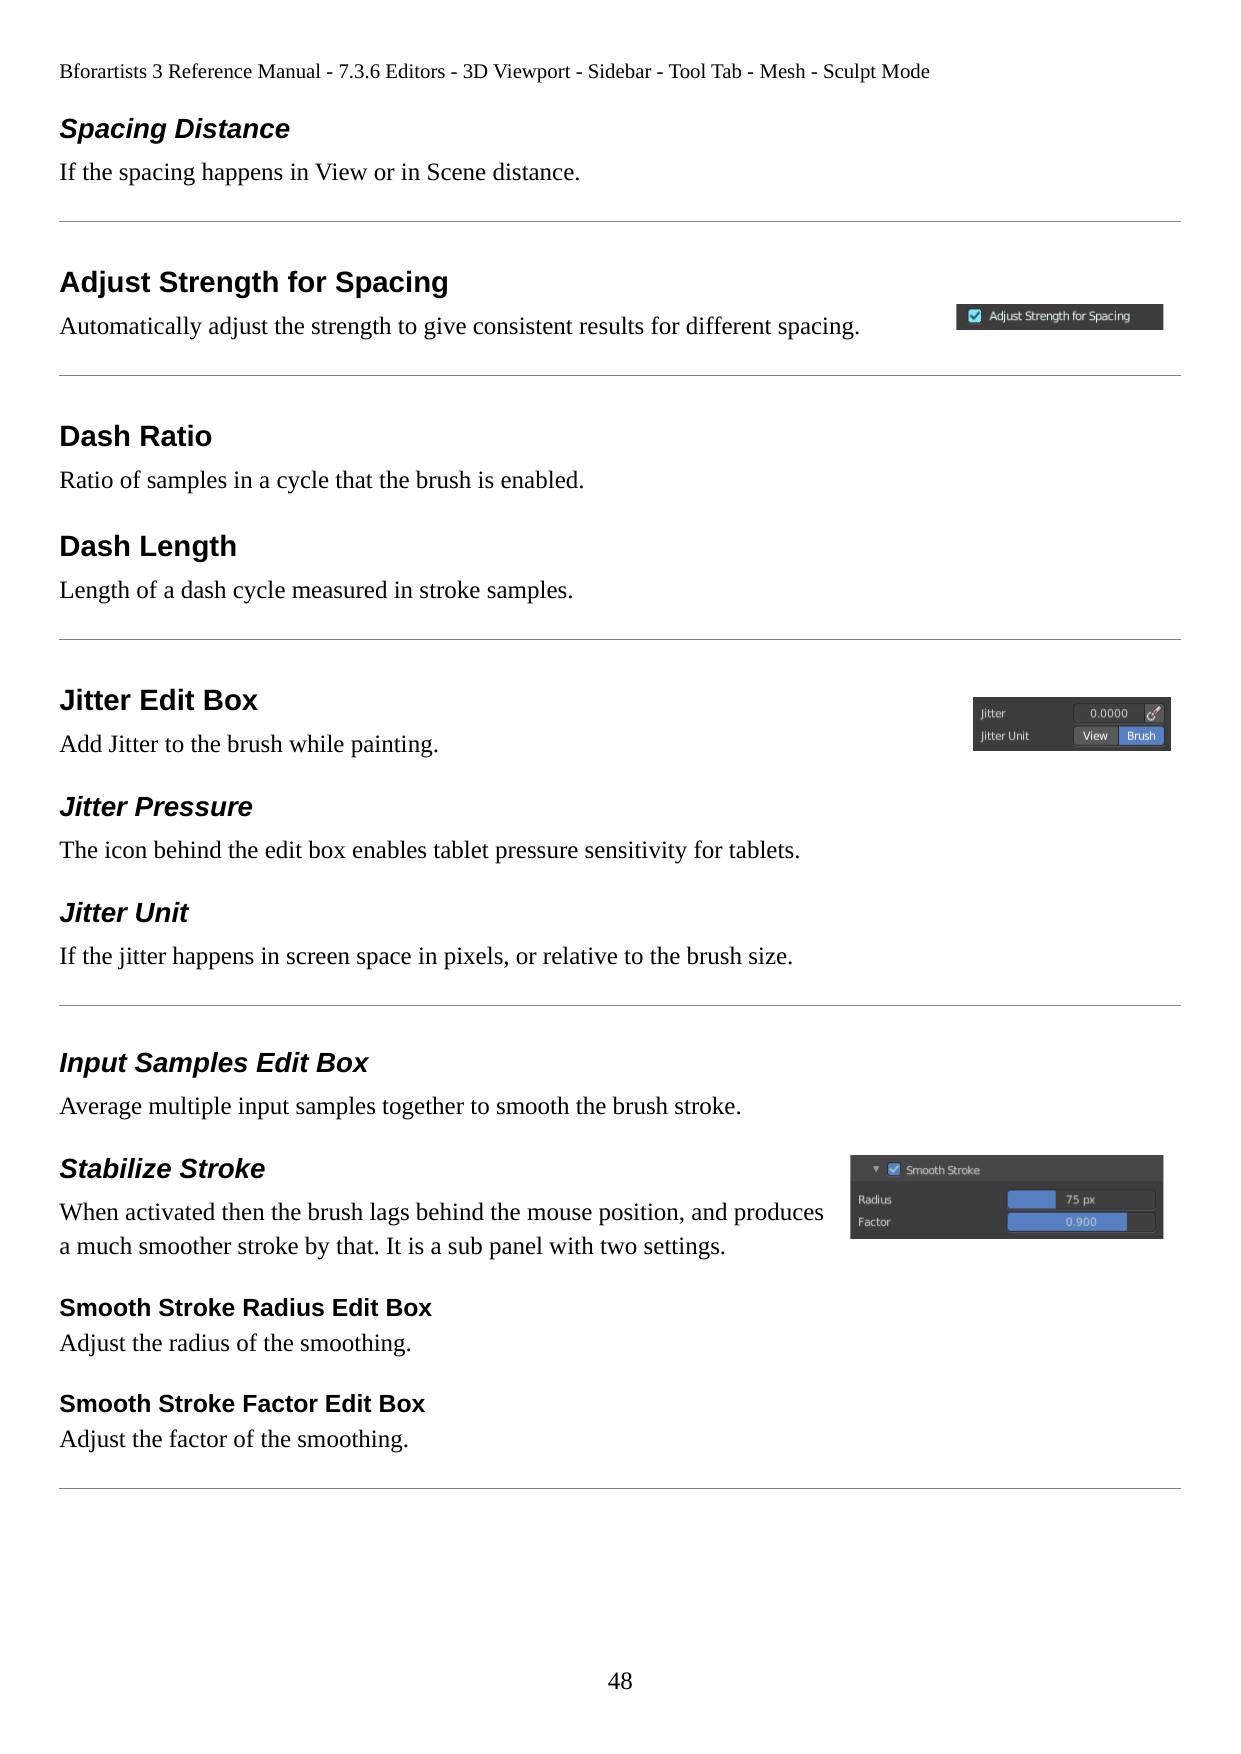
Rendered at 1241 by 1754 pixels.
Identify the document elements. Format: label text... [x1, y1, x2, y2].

picture [973, 697, 1171, 751]
subtitle Dash Length [59, 529, 1181, 562]
subtitle Jitter Pressure [59, 791, 1181, 822]
text Adjust the radius of the smoothing. [59, 1328, 1181, 1357]
subtitle Spacing Distance [59, 113, 1181, 144]
text Add Jitter to the brush while painting. [59, 729, 1181, 758]
picture [956, 304, 1164, 330]
subtitle Adjust Strength for Spacing [59, 265, 1181, 298]
text If the spacing happens in View or in Scene distance. [59, 157, 1181, 186]
text The icon behind the edit box enables tablet pressure sensitivity for tablets. [59, 835, 1181, 864]
subtitle Jitter Unit [59, 897, 1181, 928]
text Average multiple input samples together to smooth the brush stroke. [59, 1091, 1181, 1120]
subtitle Jitter Edit Box [59, 683, 1181, 717]
text Automatically adjust the strength to give consistent results for different spacing. [59, 311, 1181, 340]
subtitle Dash Ratio [59, 419, 1181, 453]
text Length of a dash cycle measured in stroke samples. [59, 575, 1181, 604]
subtitle Smooth Stroke Factor Edit Box [59, 1389, 1181, 1418]
picture [850, 1155, 1164, 1239]
text Adjust the factor of the smoothing. [59, 1424, 1181, 1453]
subtitle Input Samples Edit Box [59, 1047, 1181, 1078]
text When activated then the brush lags behind the mouse position, and produces a much smoother stroke by that. It is a sub panel with two settings. [59, 1197, 1181, 1260]
text If the jitter happens in screen space in pixels, or relative to the brush size. [59, 941, 1181, 970]
text Ratio of samples in a cycle that the brush is enabled. [59, 465, 1181, 494]
subtitle Smooth Stroke Radius Edit Box [59, 1293, 1181, 1322]
subtitle Stabilize Stroke [59, 1153, 1181, 1184]
